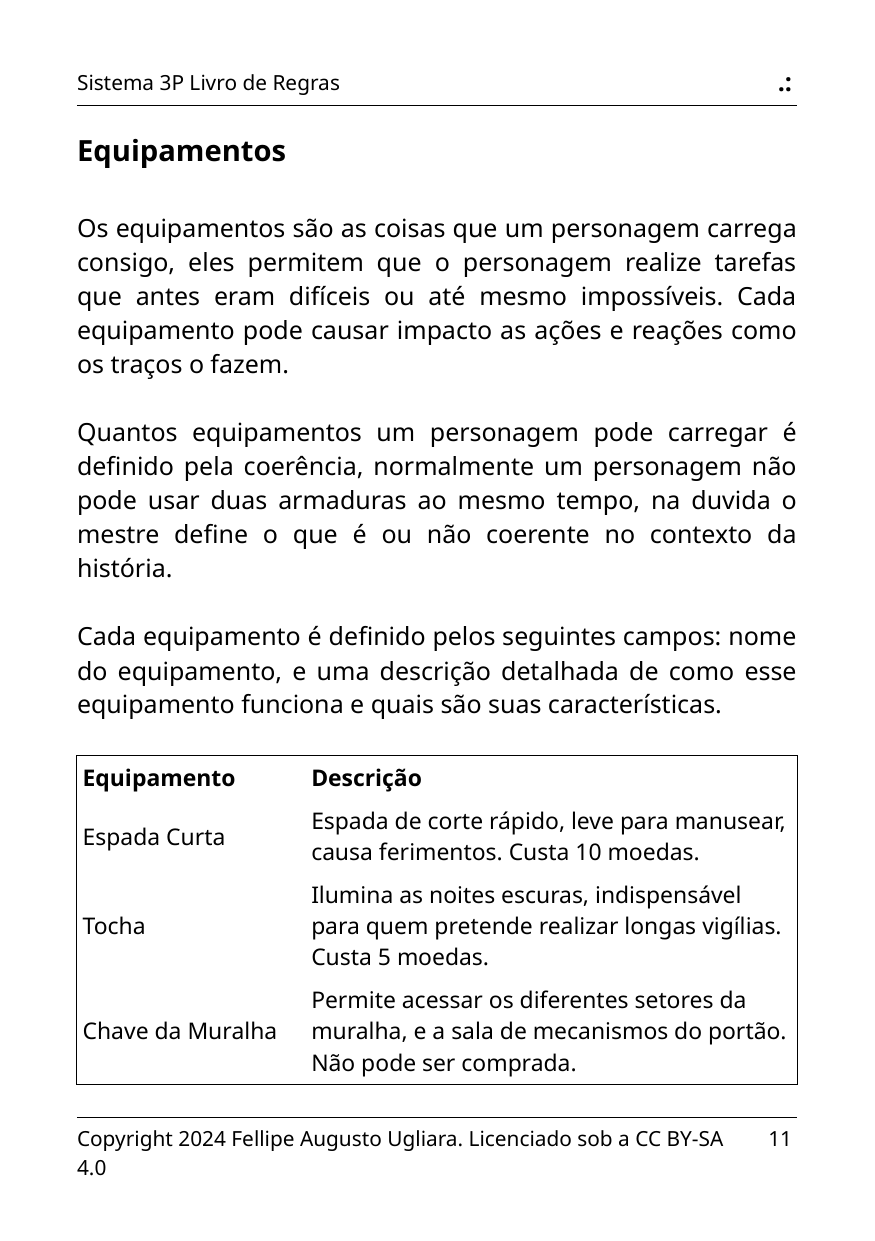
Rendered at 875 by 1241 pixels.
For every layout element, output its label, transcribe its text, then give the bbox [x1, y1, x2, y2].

text Os equipamentos são as coisas que um personagem carrega consigo, eles permitem que o personagem realize tarefas que antes eram difíceis ou até mesmo impossíveis. Cada equipamento pode causar impacto as ações e reações como os traços o fazem. [77, 210, 797, 381]
table_cell Espada de corte rápido, leve para manusear, causa ferimentos. Custa 10 moedas. [305, 799, 797, 873]
text Cada equipamento é definido pelos seguintes campos: nome do equipamento, e uma descrição detalhada de como esse equipamento funciona e quais são suas características. [77, 619, 797, 721]
table_header Equipamento [77, 756, 305, 799]
table_cell Permite acessar os diferentes setores da muralha, e a sala de mecanismos do portão. Não pode ser comprada. [305, 978, 797, 1083]
table_cell Chave da Muralha [77, 978, 305, 1083]
table_header Descrição [305, 756, 797, 799]
table_cell Espada Curta [77, 799, 305, 873]
subtitle Equipamentos [77, 131, 797, 170]
table_cell Tocha [77, 873, 305, 978]
text Quantos equipamentos um personagem pode carregar é definido pela coerência, normalmente um personagem não pode usar duas armaduras ao mesmo tempo, na duvida o mestre define o que é ou não coerente no contexto da história. [77, 415, 797, 585]
table_cell Ilumina as noites escuras, indispensável para quem pretende realizar longas vigílias. Custa 5 moedas. [305, 873, 797, 978]
